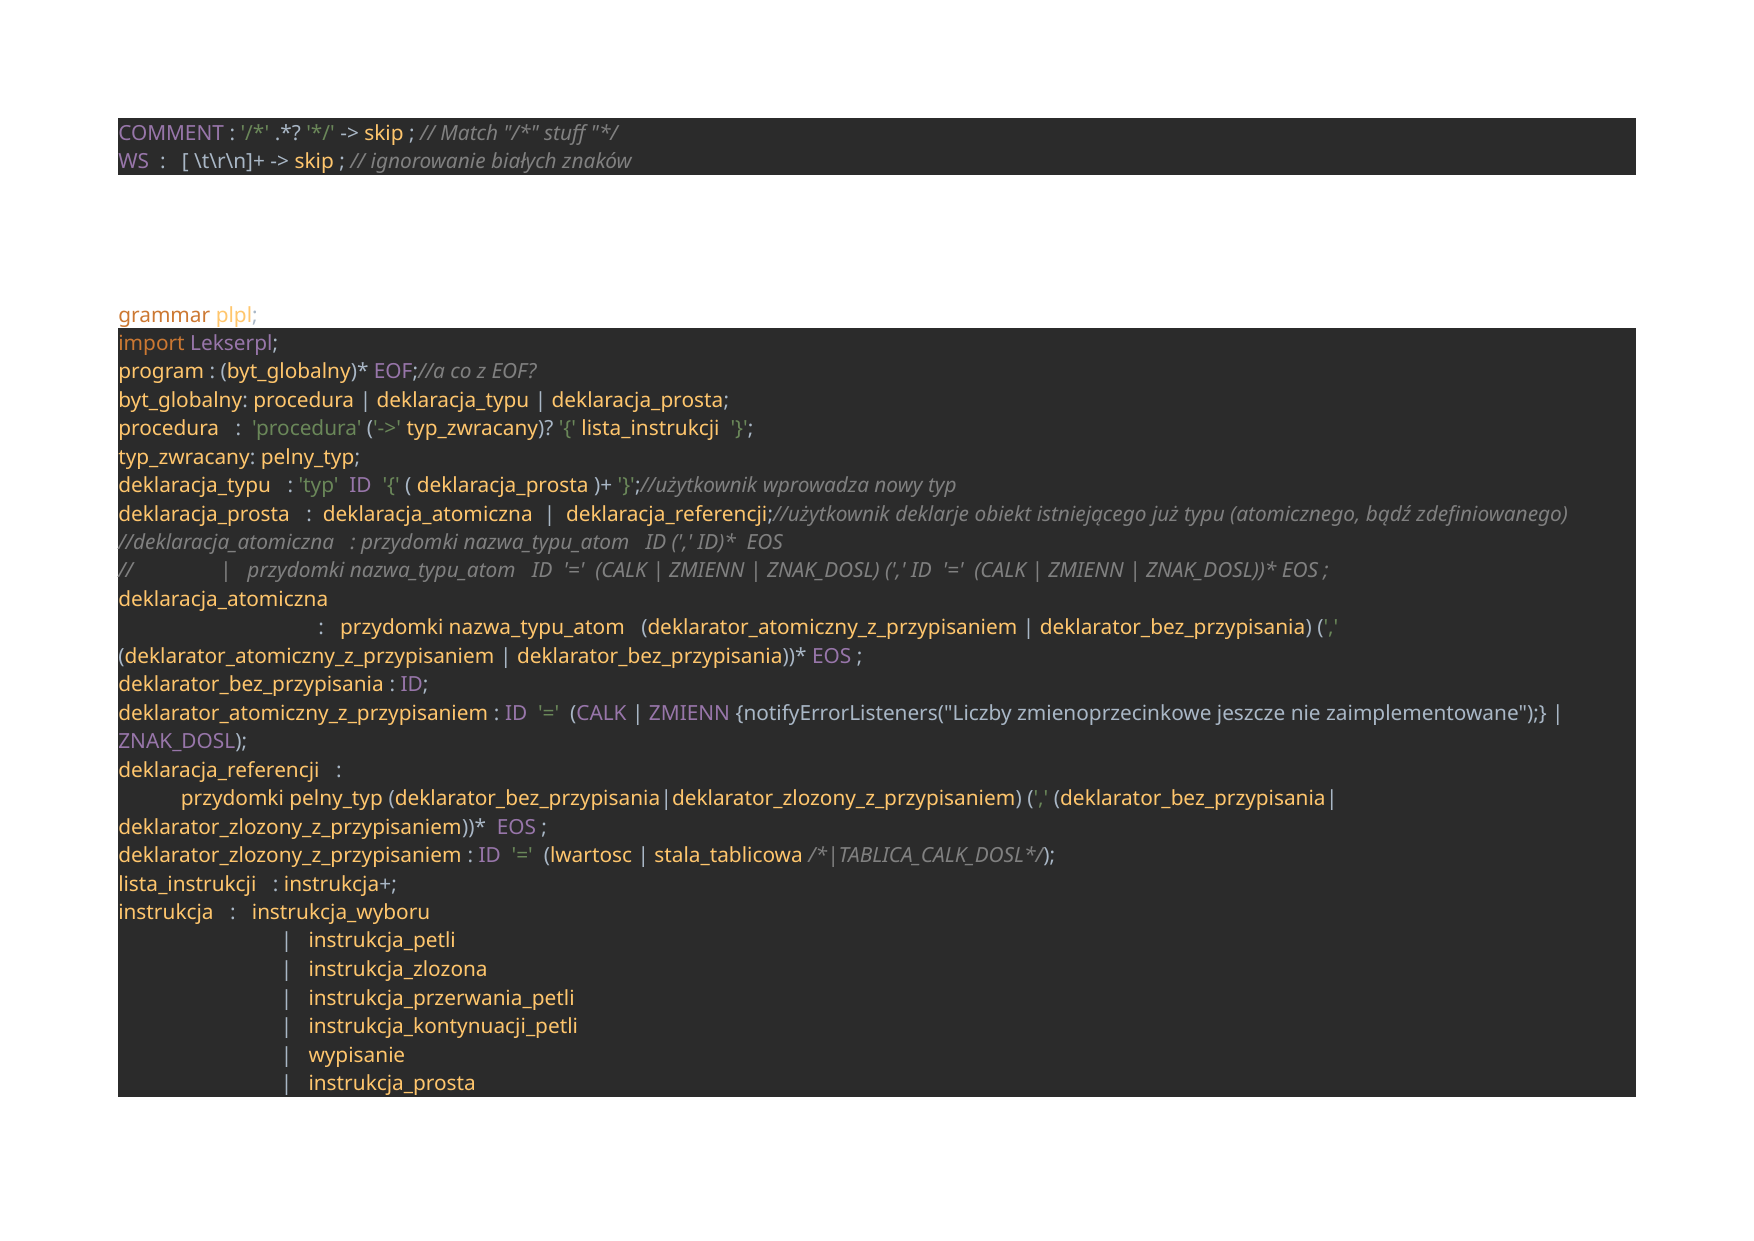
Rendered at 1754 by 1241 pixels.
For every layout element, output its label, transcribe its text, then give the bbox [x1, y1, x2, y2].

text | instrukcja_prosta [118, 1068, 1636, 1097]
text deklaracja_atomiczna [118, 584, 1636, 612]
text deklaracja_prosta : deklaracja_atomiczna | deklaracja_referencji;//użytkownik deklarje obiekt istniejącego już typu (atomicznego, bądź zdefiniowanego) [118, 499, 1636, 527]
text import Lekserpl; [118, 328, 1636, 357]
text WS : [ \t\r\n]+ -> skip ; // ignorowanie białych znaków [118, 147, 1636, 175]
text grammar plpl; [118, 300, 1636, 328]
text deklaracja_referencji : [118, 755, 1636, 783]
text program : (byt_globalny)* EOF;//a co z EOF? [118, 357, 1636, 385]
text deklarator_atomiczny_z_przypisaniem : ID '=' (CALK | ZMIENN {notifyErrorListeners("Liczby zmienoprzecinkowe jeszcze nie zaimplementowane");} | ZNAK_DOSL); [118, 698, 1636, 755]
text byt_globalny: procedura | deklaracja_typu | deklaracja_prosta; [118, 385, 1636, 413]
text | instrukcja_kontynuacji_petli [118, 1011, 1636, 1040]
text deklaracja_typu : 'typ' ID '{' ( deklaracja_prosta )+ '}';//użytkownik wprowadza nowy typ [118, 470, 1636, 499]
text | instrukcja_zlozona [118, 954, 1636, 983]
text procedura : 'procedura' ('->' typ_zwracany)? '{' lista_instrukcji '}'; [118, 413, 1636, 442]
text lista_instrukcji : instrukcja+; [118, 869, 1636, 897]
text // | przydomki nazwa_typu_atom ID '=' (CALK | ZMIENN | ZNAK_DOSL) (',' ID '=' (CALK | ZMIENN | ZNAK_DOSL))* EOS ; [118, 556, 1636, 584]
text instrukcja : instrukcja_wyboru [118, 897, 1636, 926]
text przydomki pelny_typ (deklarator_bez_przypisania|deklarator_zlozony_z_przypisaniem) (',' (deklarator_bez_przypisania|deklarator_zlozony_z_przypisaniem))* EOS ; [118, 783, 1636, 840]
text : przydomki nazwa_typu_atom (deklarator_atomiczny_z_przypisaniem | deklarator_bez_przypisania) (',' (deklarator_atomiczny_z_przypisaniem | deklarator_bez_przypisania))* EOS ; [118, 612, 1636, 669]
text | wypisanie [118, 1040, 1636, 1068]
text | instrukcja_przerwania_petli [118, 983, 1636, 1011]
text COMMENT : '/*' .*? '*/' -> skip ; // Match "/*" stuff "*/ [118, 118, 1636, 147]
text //deklaracja_atomiczna : przydomki nazwa_typu_atom ID (',' ID)* EOS [118, 527, 1636, 556]
text deklarator_zlozony_z_przypisaniem : ID '=' (lwartosc | stala_tablicowa /*|TABLICA_CALK_DOSL*/); [118, 840, 1636, 869]
text deklarator_bez_przypisania : ID; [118, 669, 1636, 698]
text typ_zwracany: pelny_typ; [118, 442, 1636, 470]
text | instrukcja_petli [118, 926, 1636, 954]
